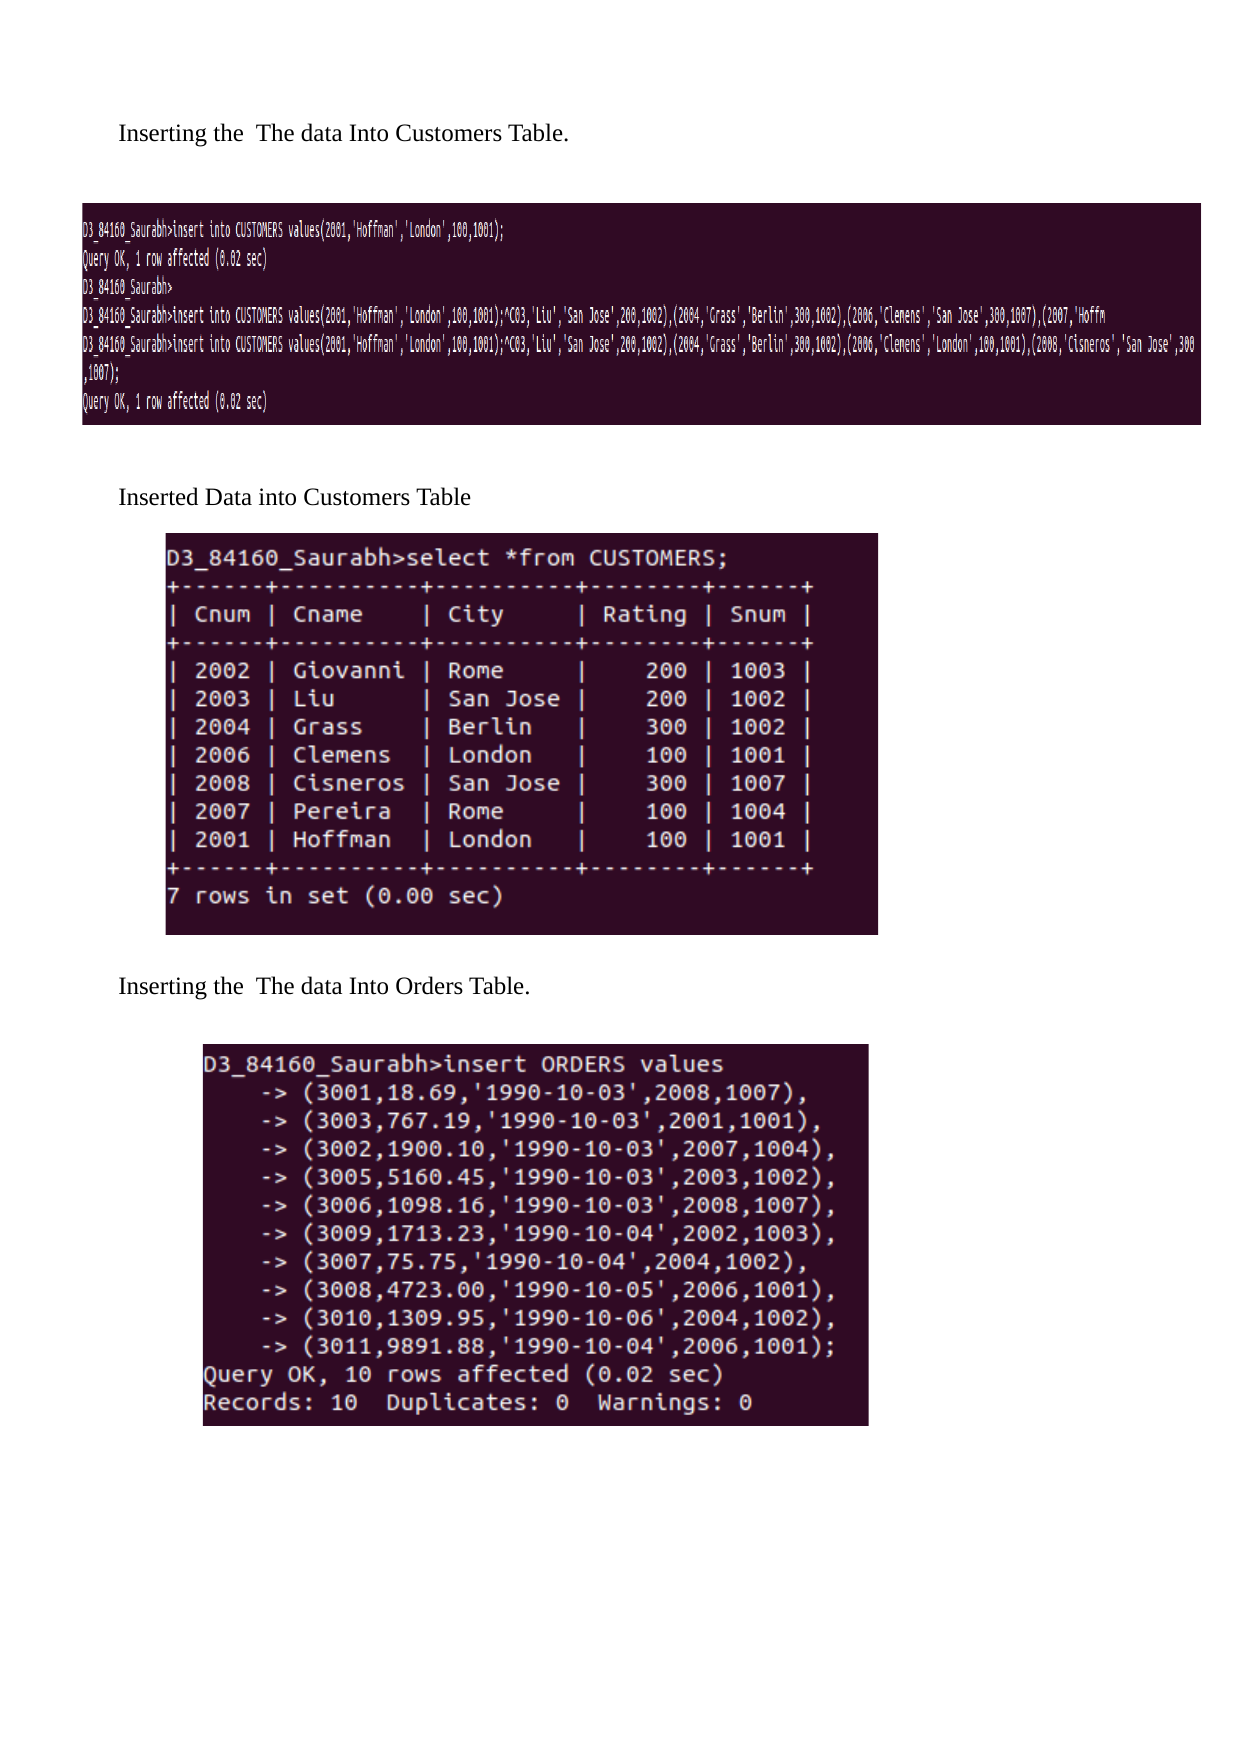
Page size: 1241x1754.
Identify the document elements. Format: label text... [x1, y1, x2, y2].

text Inserting the The data Into Orders Table. [118, 971, 1122, 1000]
picture [165, 533, 879, 935]
text Inserting the The data Into Customers Table. [118, 118, 1122, 147]
text Inserted Data into Customers Table [118, 482, 1122, 511]
picture [82, 203, 1202, 425]
picture [202, 1044, 869, 1426]
